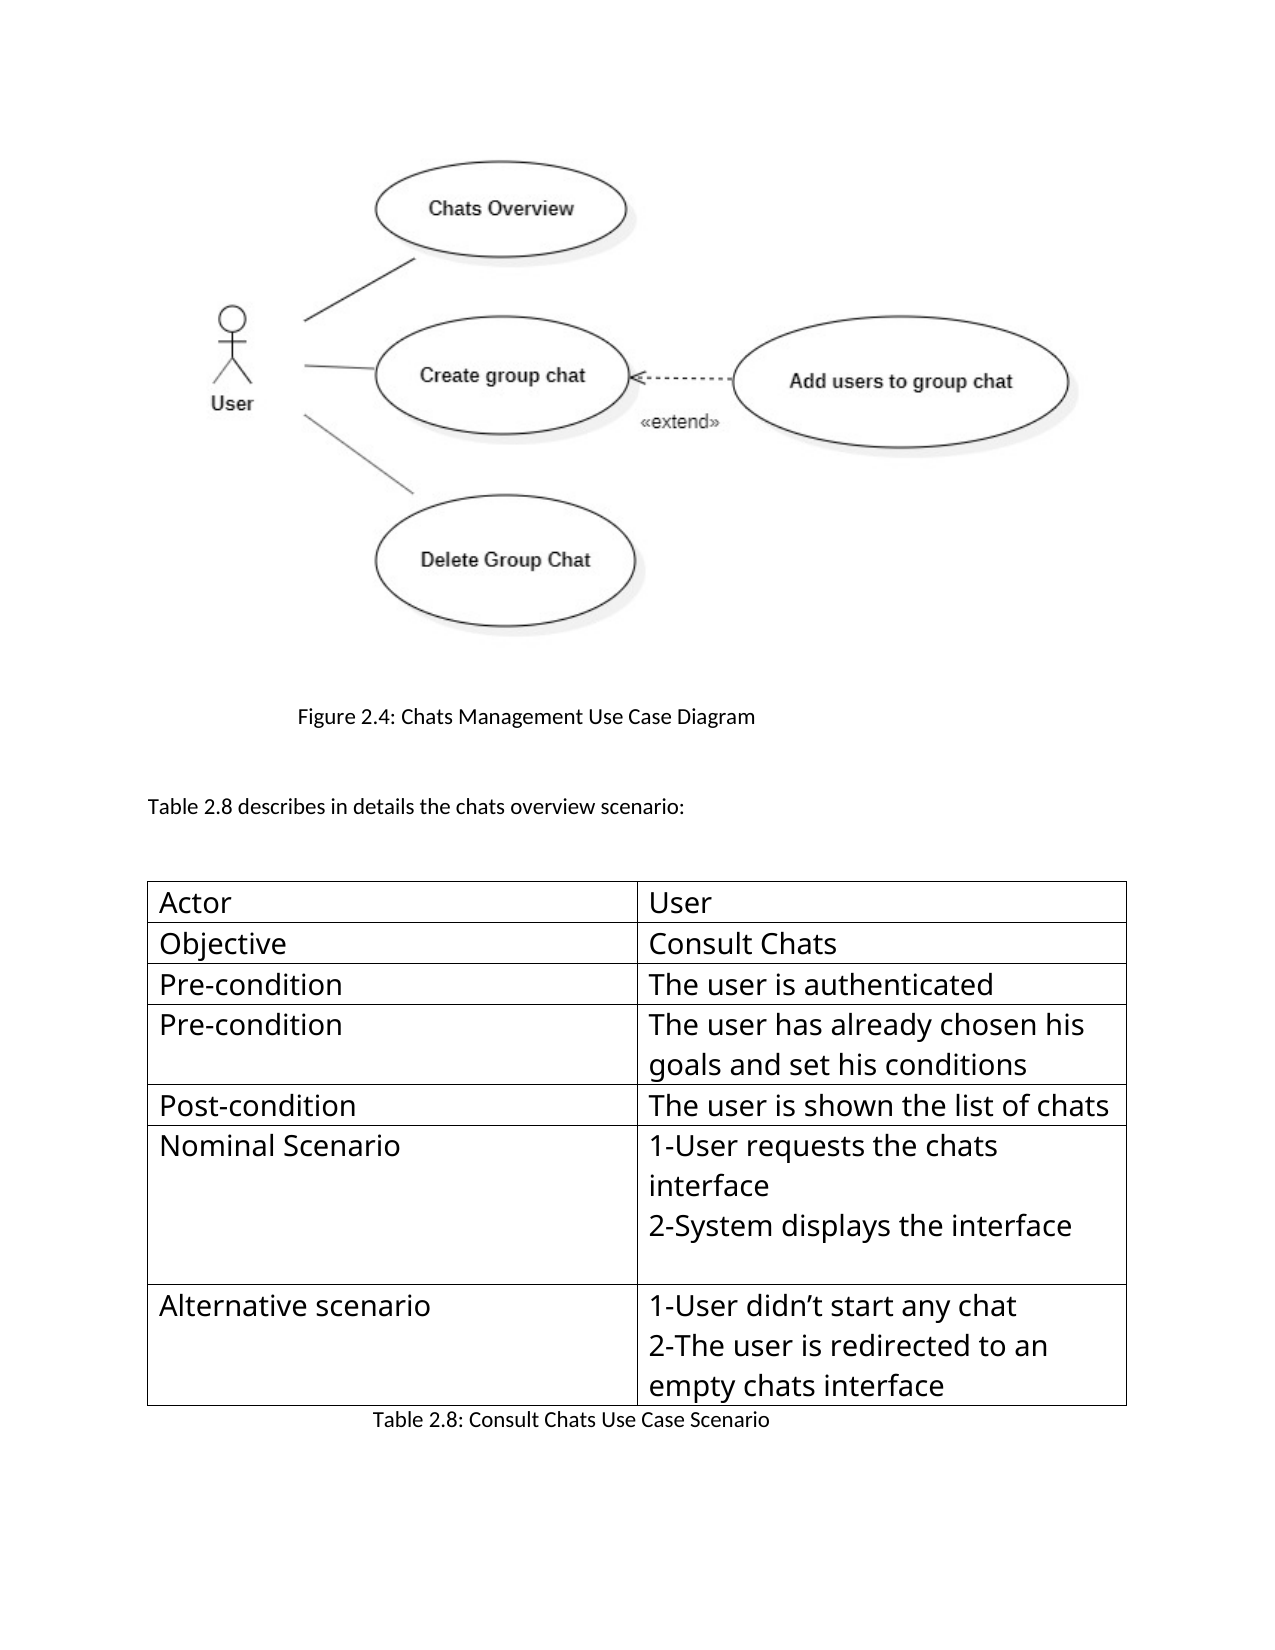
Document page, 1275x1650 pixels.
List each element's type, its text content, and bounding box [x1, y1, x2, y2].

table_cell Consult Chats [638, 923, 1126, 963]
table_cell The user has already chosen his goals and set his conditions [638, 1005, 1126, 1084]
table_header User [638, 882, 1126, 922]
table_cell The user is shown the list of chats [638, 1085, 1126, 1124]
table_cell Objective [148, 923, 637, 963]
table_cell 1-User requests the chats interface 2-System displays the interface [638, 1126, 1126, 1284]
text Table 2.8 describes in details the chats overview scenario: [148, 792, 1127, 820]
table_cell Pre-condition [148, 1005, 637, 1084]
table_cell 1-User didn’t start any chat 2-The user is redirected to an empty chats interface [638, 1285, 1126, 1404]
table_header Actor [148, 882, 637, 922]
table_cell Post-condition [148, 1085, 637, 1124]
text Table 2.8: Consult Chats Use Case Scenario [148, 1406, 1127, 1433]
table_cell Alternative scenario [148, 1285, 637, 1404]
table_cell Nominal Scenario [148, 1126, 637, 1284]
table_cell Pre-condition [148, 964, 637, 1003]
text Figure 2.4: Chats Management Use Case Diagram [148, 702, 1127, 731]
table_cell The user is authenticated [638, 964, 1126, 1003]
